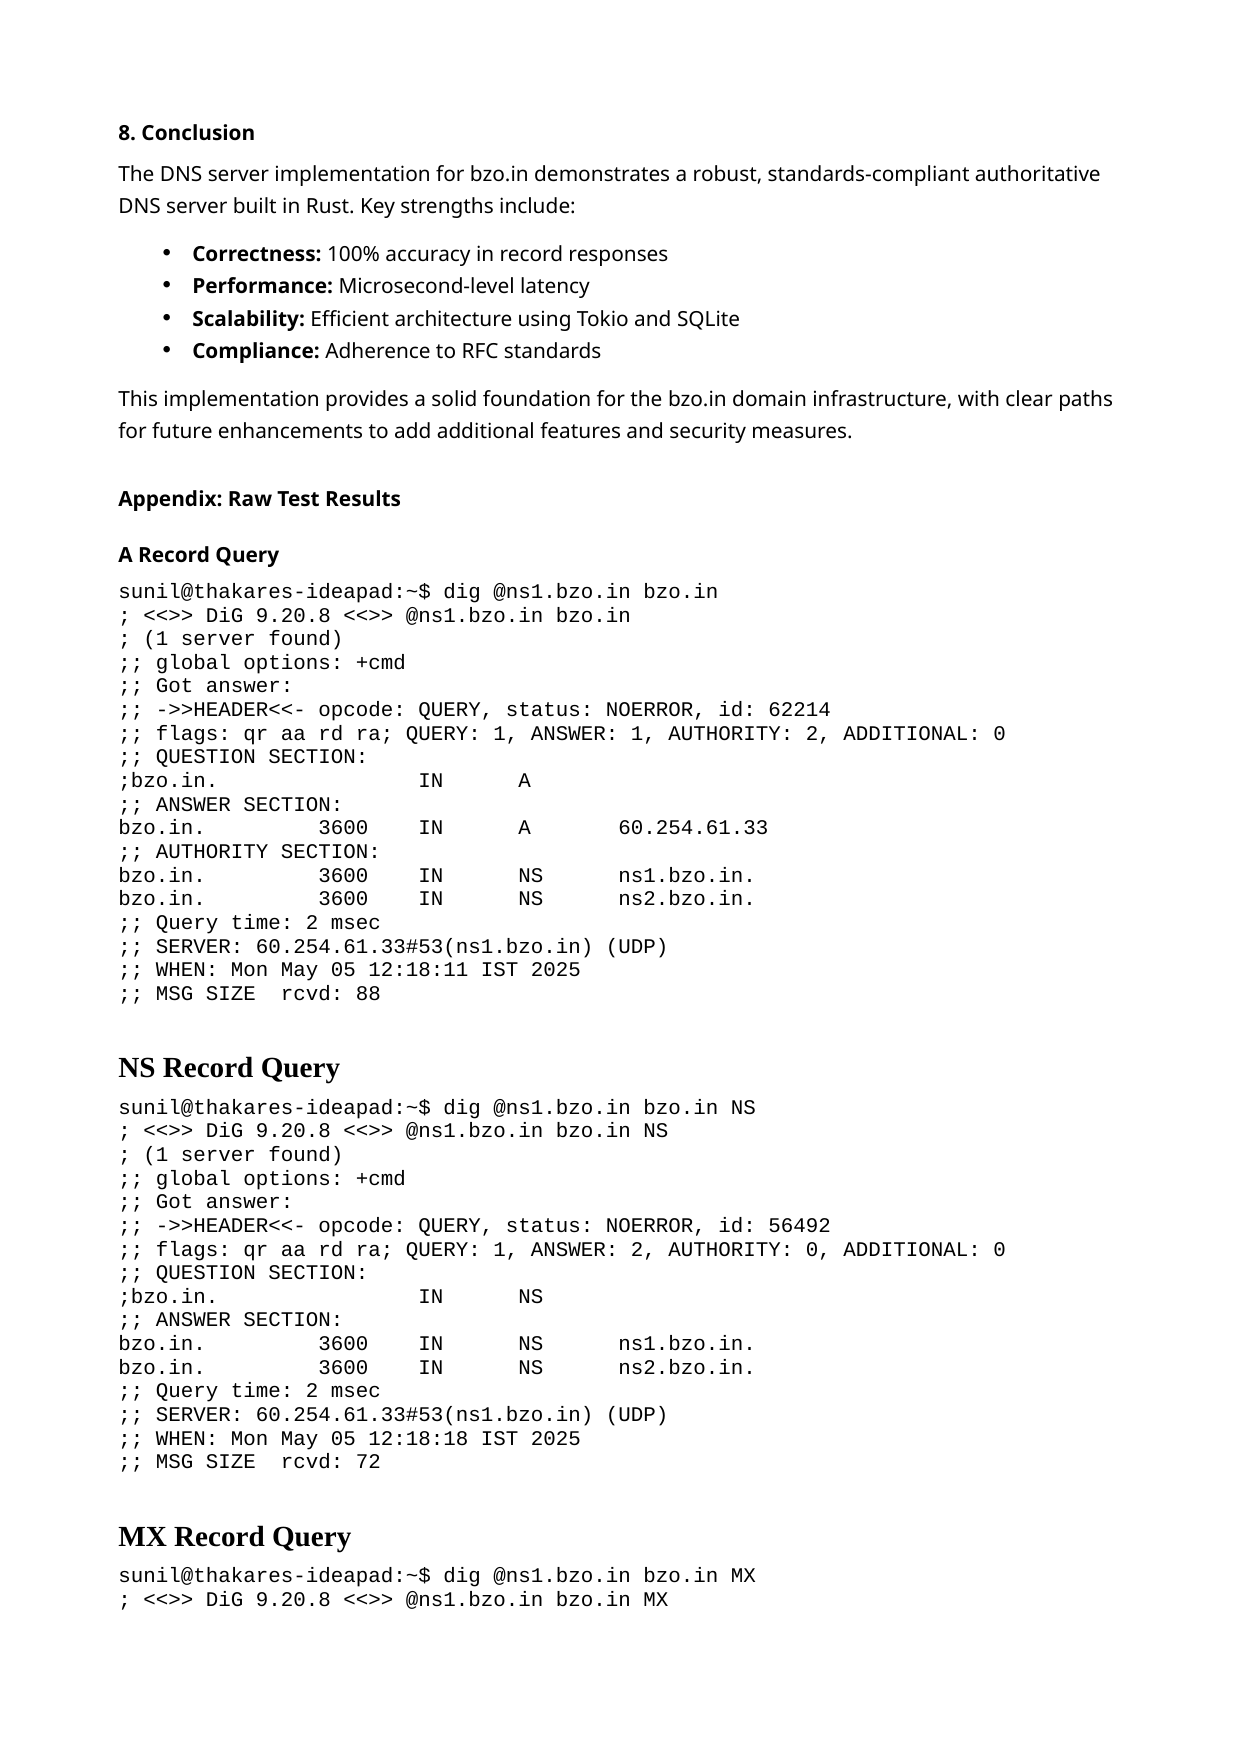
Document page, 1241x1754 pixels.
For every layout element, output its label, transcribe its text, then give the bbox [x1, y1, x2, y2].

subtitle A Record Query [118, 540, 1122, 568]
text ;; QUESTION SECTION: [118, 1262, 1122, 1286]
text ;; ->>HEADER<<- opcode: QUERY, status: NOERROR, id: 62214 [118, 699, 1122, 723]
text sunil@thakares-ideapad:~$ dig @ns1.bzo.in bzo.in MX [118, 1565, 1122, 1589]
subtitle NS Record Query [118, 1051, 1122, 1084]
text ;; QUESTION SECTION: [118, 746, 1122, 770]
text ;; flags: qr aa rd ra; QUERY: 1, ANSWER: 2, AUTHORITY: 0, ADDITIONAL: 0 [118, 1238, 1122, 1262]
text ;; WHEN: Mon May 05 12:18:18 IST 2025 [118, 1428, 1122, 1451]
list Compliance: Adherence to RFC standards [162, 337, 1122, 365]
text ;; flags: qr aa rd ra; QUERY: 1, ANSWER: 1, AUTHORITY: 2, ADDITIONAL: 0 [118, 723, 1122, 746]
text ;; Got answer: [118, 676, 1122, 699]
text ;; SERVER: 60.254.61.33#53(ns1.bzo.in) (UDP) [118, 936, 1122, 959]
text ;; global options: +cmd [118, 1168, 1122, 1191]
subtitle 8. Conclusion [118, 118, 1122, 147]
text ; (1 server found) [118, 1144, 1122, 1168]
text sunil@thakares-ideapad:~$ dig @ns1.bzo.in bzo.in [118, 581, 1122, 604]
text ;; Got answer: [118, 1191, 1122, 1215]
text The DNS server implementation for bzo.in demonstrates a robust, standards-compliant authoritative DNS server built in Rust. Key strengths include: [118, 159, 1122, 220]
text bzo.in. 3600 IN NS ns1.bzo.in. [118, 865, 1122, 888]
text This implementation provides a solid foundation for the bzo.in domain infrastructure, with clear paths for future enhancements to add additional features and security measures. [118, 384, 1122, 445]
text ;; ANSWER SECTION: [118, 1309, 1122, 1333]
text ;bzo.in. IN NS [118, 1286, 1122, 1309]
text ;; Query time: 2 msec [118, 912, 1122, 936]
text ;; global options: +cmd [118, 652, 1122, 676]
text bzo.in. 3600 IN NS ns1.bzo.in. [118, 1333, 1122, 1357]
text ;; MSG SIZE rcvd: 88 [118, 983, 1122, 1007]
list Correctness: 100% accuracy in record responses [162, 239, 1122, 267]
text ;; AUTHORITY SECTION: [118, 841, 1122, 865]
subtitle MX Record Query [118, 1519, 1122, 1553]
text bzo.in. 3600 IN A 60.254.61.33 [118, 817, 1122, 841]
subtitle Appendix: Raw Test Results [118, 484, 1122, 513]
text ;bzo.in. IN A [118, 770, 1122, 794]
text ; <<>> DiG 9.20.8 <<>> @ns1.bzo.in bzo.in [118, 604, 1122, 628]
text ;; MSG SIZE rcvd: 72 [118, 1451, 1122, 1475]
text ; <<>> DiG 9.20.8 <<>> @ns1.bzo.in bzo.in MX [118, 1589, 1122, 1612]
text ;; WHEN: Mon May 05 12:18:11 IST 2025 [118, 959, 1122, 983]
text ;; SERVER: 60.254.61.33#53(ns1.bzo.in) (UDP) [118, 1404, 1122, 1428]
text ; <<>> DiG 9.20.8 <<>> @ns1.bzo.in bzo.in NS [118, 1120, 1122, 1144]
list Scalability: Efficient architecture using Tokio and SQLite [162, 304, 1122, 332]
text sunil@thakares-ideapad:~$ dig @ns1.bzo.in bzo.in NS [118, 1097, 1122, 1120]
text ;; Query time: 2 msec [118, 1380, 1122, 1404]
text ;; ANSWER SECTION: [118, 794, 1122, 817]
text ;; ->>HEADER<<- opcode: QUERY, status: NOERROR, id: 56492 [118, 1215, 1122, 1238]
text bzo.in. 3600 IN NS ns2.bzo.in. [118, 888, 1122, 912]
text ; (1 server found) [118, 628, 1122, 652]
list Performance: Microsecond-level latency [162, 271, 1122, 300]
text bzo.in. 3600 IN NS ns2.bzo.in. [118, 1357, 1122, 1380]
